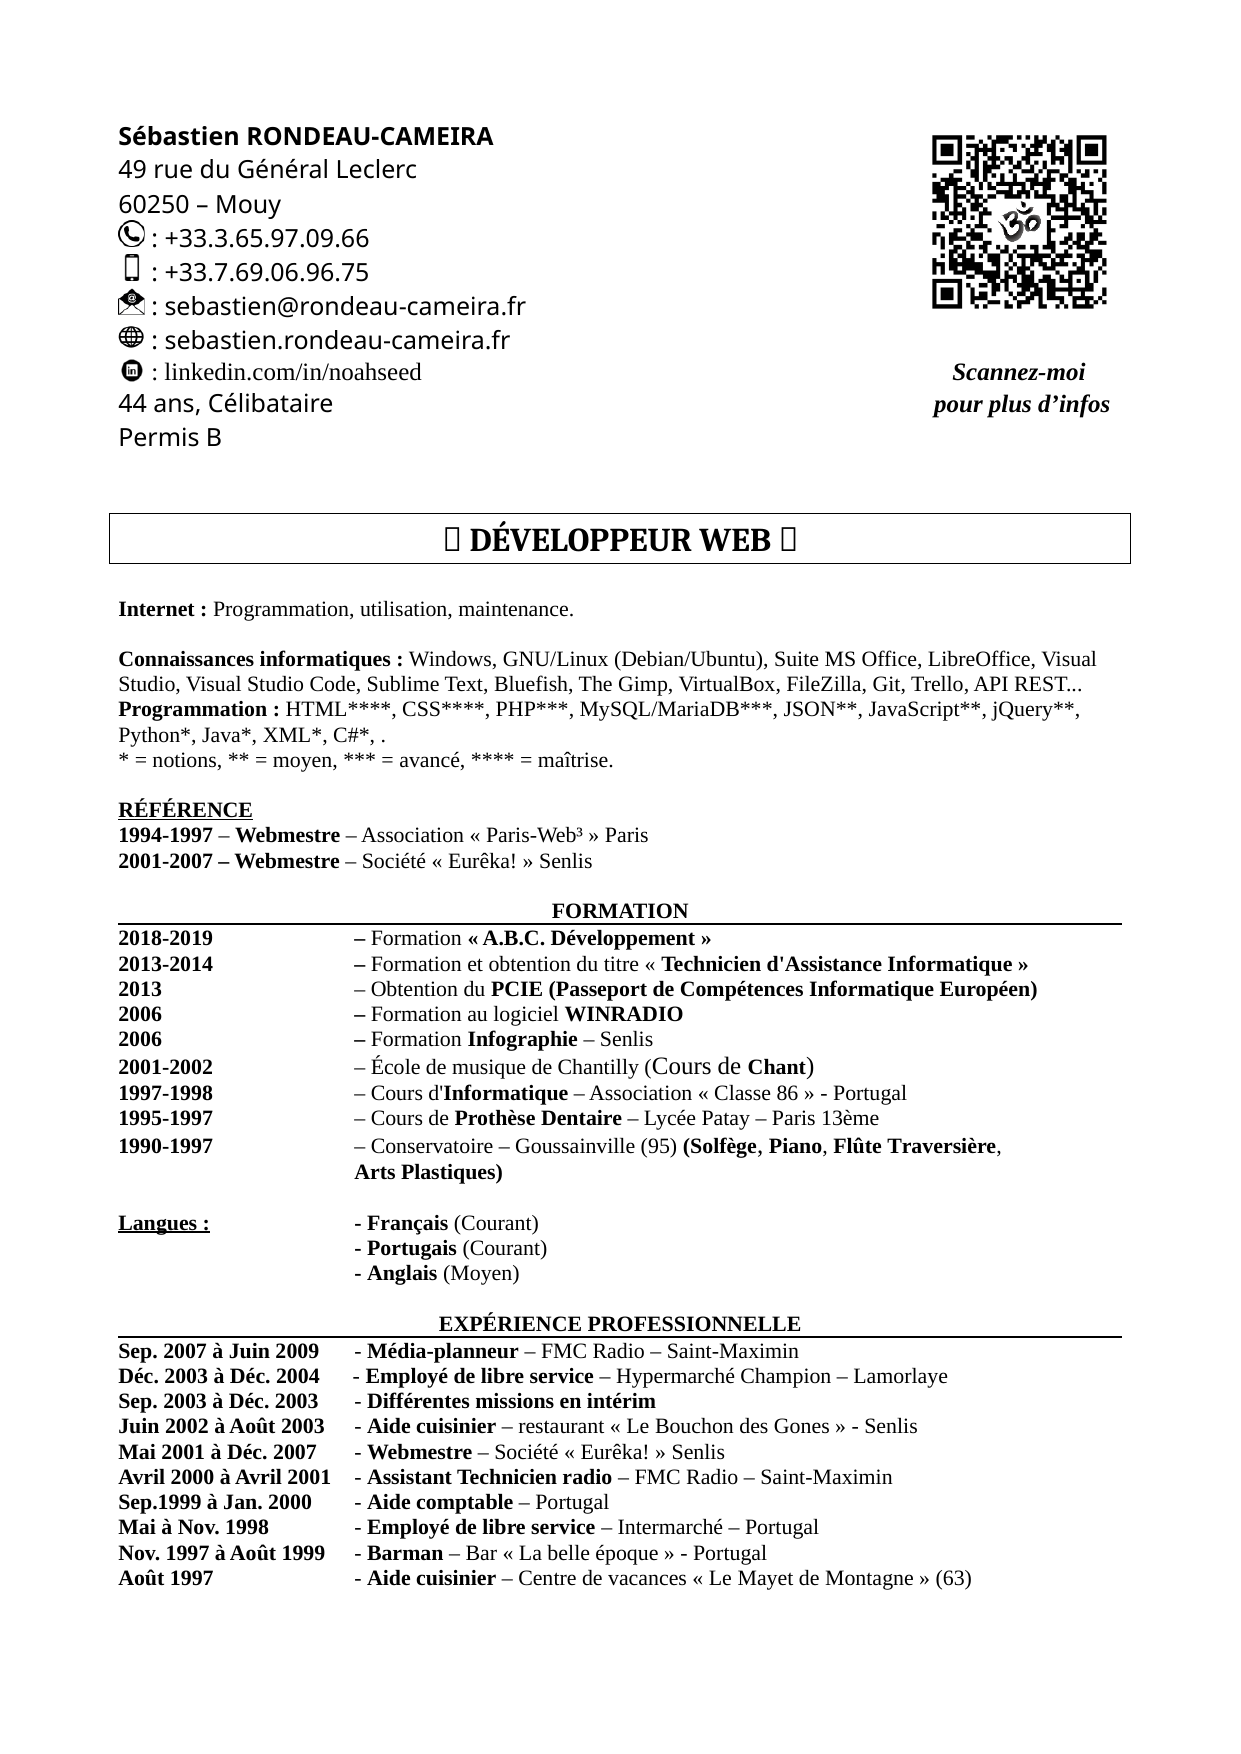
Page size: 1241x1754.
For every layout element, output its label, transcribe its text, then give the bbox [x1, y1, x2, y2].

text Connaissances informatiques : Windows, GNU/Linux (Debian/Ubuntu), Suite MS Office, LibreOffice, Visual Studio, Visual Studio Code, Sublime Text, Bluefish, The Gimp, VirtualBox, FileZilla, Git, Trello, API REST... [118, 646, 1122, 696]
text 1997-1998 – Cours d'Informatique – Association « Classe 86 » - Portugal [118, 1080, 1122, 1105]
text Juin 2002 à Août 2003 - Aide cuisinier – restaurant « Le Bouchon des Gones » - Senlis [118, 1413, 1122, 1439]
text 2013 – Obtention du PCIE (Passeport de Compétences Informatique Européen) [118, 976, 1122, 1001]
text 1995-1997 – Cours de Prothèse Dentaire – Lycée Patay – Paris 13ème [118, 1105, 1122, 1131]
subtitle  DÉVELOPPEUR WEB  [110, 514, 1130, 563]
picture [118, 220, 145, 247]
text 60250 – Mouy [118, 186, 915, 220]
text RÉFÉRENCE [118, 797, 1122, 822]
text 2006 – Formation au logiciel WINRADIO [118, 1001, 1122, 1026]
text FORMATION [118, 898, 1122, 923]
text * = notions, ** = moyen, *** = avancé, **** = maîtrise. [118, 747, 1122, 772]
text 2001-2007 – Webmestre – Société « Eurêka! » Senlis [118, 848, 1122, 873]
text Mai à Nov. 1998 - Employé de libre service – Intermarché – Portugal [118, 1514, 1122, 1539]
text Permis B [118, 419, 1122, 453]
text Août 1997 - Aide cuisinier – Centre de vacances « Le Mayet de Montagne » (63) [118, 1565, 1122, 1590]
picture [915, 118, 1123, 325]
picture [118, 288, 145, 315]
text Nov. 1997 à Août 1999 - Barman – Bar « La belle époque » - Portugal [118, 1539, 1122, 1565]
text : +33.3.65.97.09.66 [118, 220, 915, 254]
text Déc. 2003 à Déc. 2004 - Employé de libre service – Hypermarché Champion – Lamorlaye [118, 1363, 1122, 1388]
text : linkedin.com/in/noahseed Scannez-moi [118, 357, 1122, 385]
text : sebastien@rondeau-cameira.fr [118, 288, 915, 322]
text 2006 – Formation Infographie – Senlis [118, 1026, 1122, 1051]
text Arts Plastiques) [118, 1159, 1122, 1184]
text 49 rue du Général Leclerc [118, 152, 915, 186]
text : +33.7.69.06.96.75 [118, 254, 915, 288]
text - Portugais (Courant) [118, 1235, 1122, 1260]
text - Anglais (Moyen) [118, 1260, 1122, 1285]
text Avril 2000 à Avril 2001 - Assistant Technicien radio – FMC Radio – Saint-Maximin [118, 1464, 1122, 1489]
text 44 ans, Célibataire pour plus d’infos [118, 385, 1122, 419]
text : sebastien.rondeau-cameira.fr [118, 322, 1122, 357]
text 2018-2019 – Formation « A.B.C. Développement » [118, 925, 1122, 951]
text 1990-1997 – Conservatoire – Goussainville (95) (Solfège, Piano, Flûte Traversière, [118, 1131, 1122, 1159]
text 2001-2002 – École de musique de Chantilly (Cours de Chant) [118, 1051, 1122, 1080]
text Sébastien RONDEAU-CAMEIRA [118, 118, 915, 152]
text Sep. 2007 à Juin 2009 - Média-planneur – FMC Radio – Saint-Maximin [118, 1338, 1122, 1363]
text Programmation : HTML****, CSS****, PHP***, MySQL/MariaDB***, JSON**, JavaScript**, jQuery**, Python*, Java*, XML*, C#*, . [118, 696, 1122, 747]
text EXPÉRIENCE PROFESSIONNELLE [118, 1311, 1122, 1336]
text Internet : Programmation, utilisation, maintenance. [118, 596, 1122, 621]
picture [118, 322, 145, 349]
text Langues : - Français (Courant) [118, 1210, 1122, 1235]
text 1994-1997 – Webmestre – Association « Paris-Web³ » Paris [118, 822, 1122, 848]
text Sep. 2003 à Déc. 2003 - Différentes missions en intérim [118, 1388, 1122, 1413]
picture [118, 356, 145, 384]
text 2013-2014 – Formation et obtention du titre « Technicien d'Assistance Informatique » [118, 951, 1122, 976]
text Sep.1999 à Jan. 2000 - Aide comptable – Portugal [118, 1489, 1122, 1514]
picture [118, 254, 145, 281]
text Mai 2001 à Déc. 2007 - Webmestre – Société « Eurêka! » Senlis [118, 1439, 1122, 1464]
